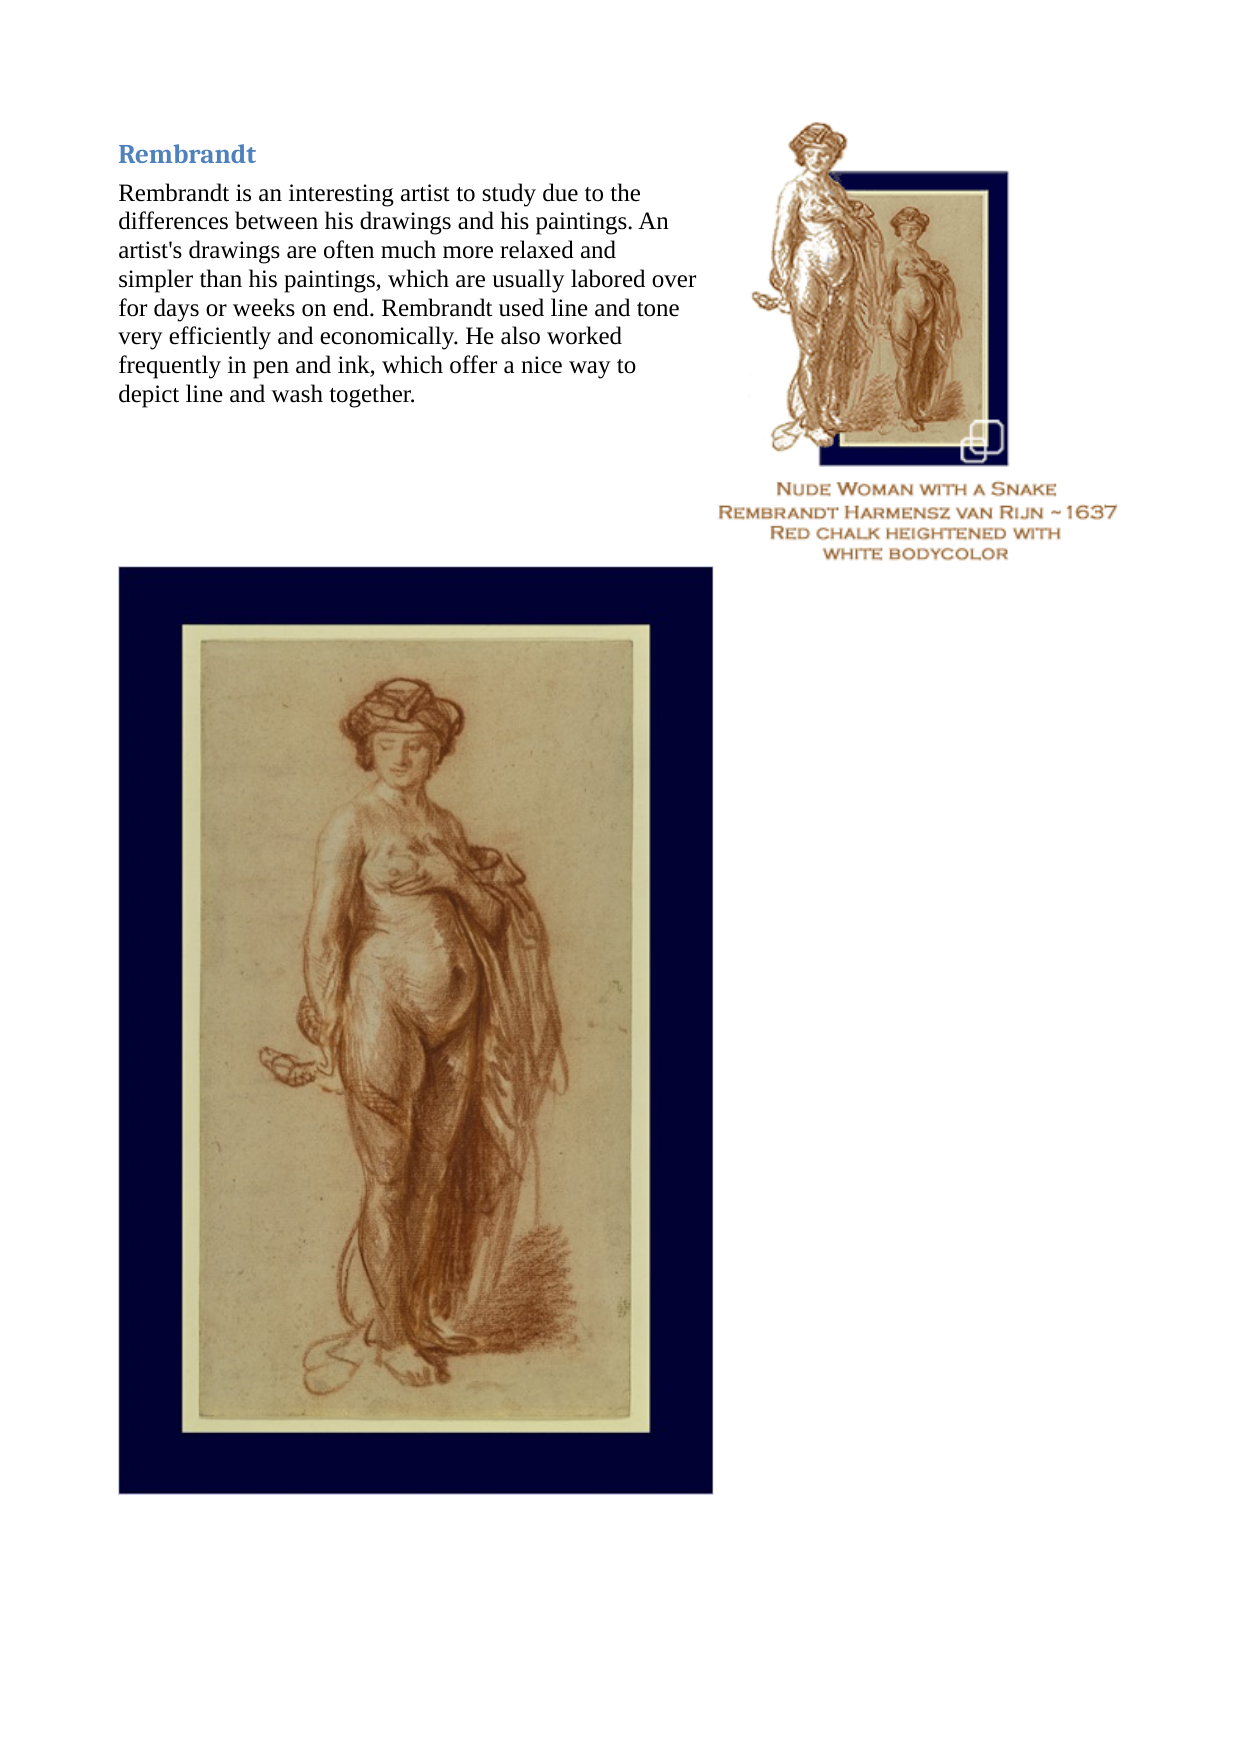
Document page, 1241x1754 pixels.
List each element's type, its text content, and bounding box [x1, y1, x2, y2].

text Rembrandt is an interesting artist to study due to the differences between his drawings and his paintings. An artist's drawings are often much more relaxed and simpler than his paintings, which are usually labored over for days or weeks on end. Rembrandt used line and tone very efficiently and economically. He also worked frequently in pen and ink, which offer a nice way to depict line and wash together. [118, 178, 715, 408]
picture [118, 566, 714, 1495]
picture [715, 118, 1122, 567]
subtitle Rembrandt [118, 139, 715, 170]
